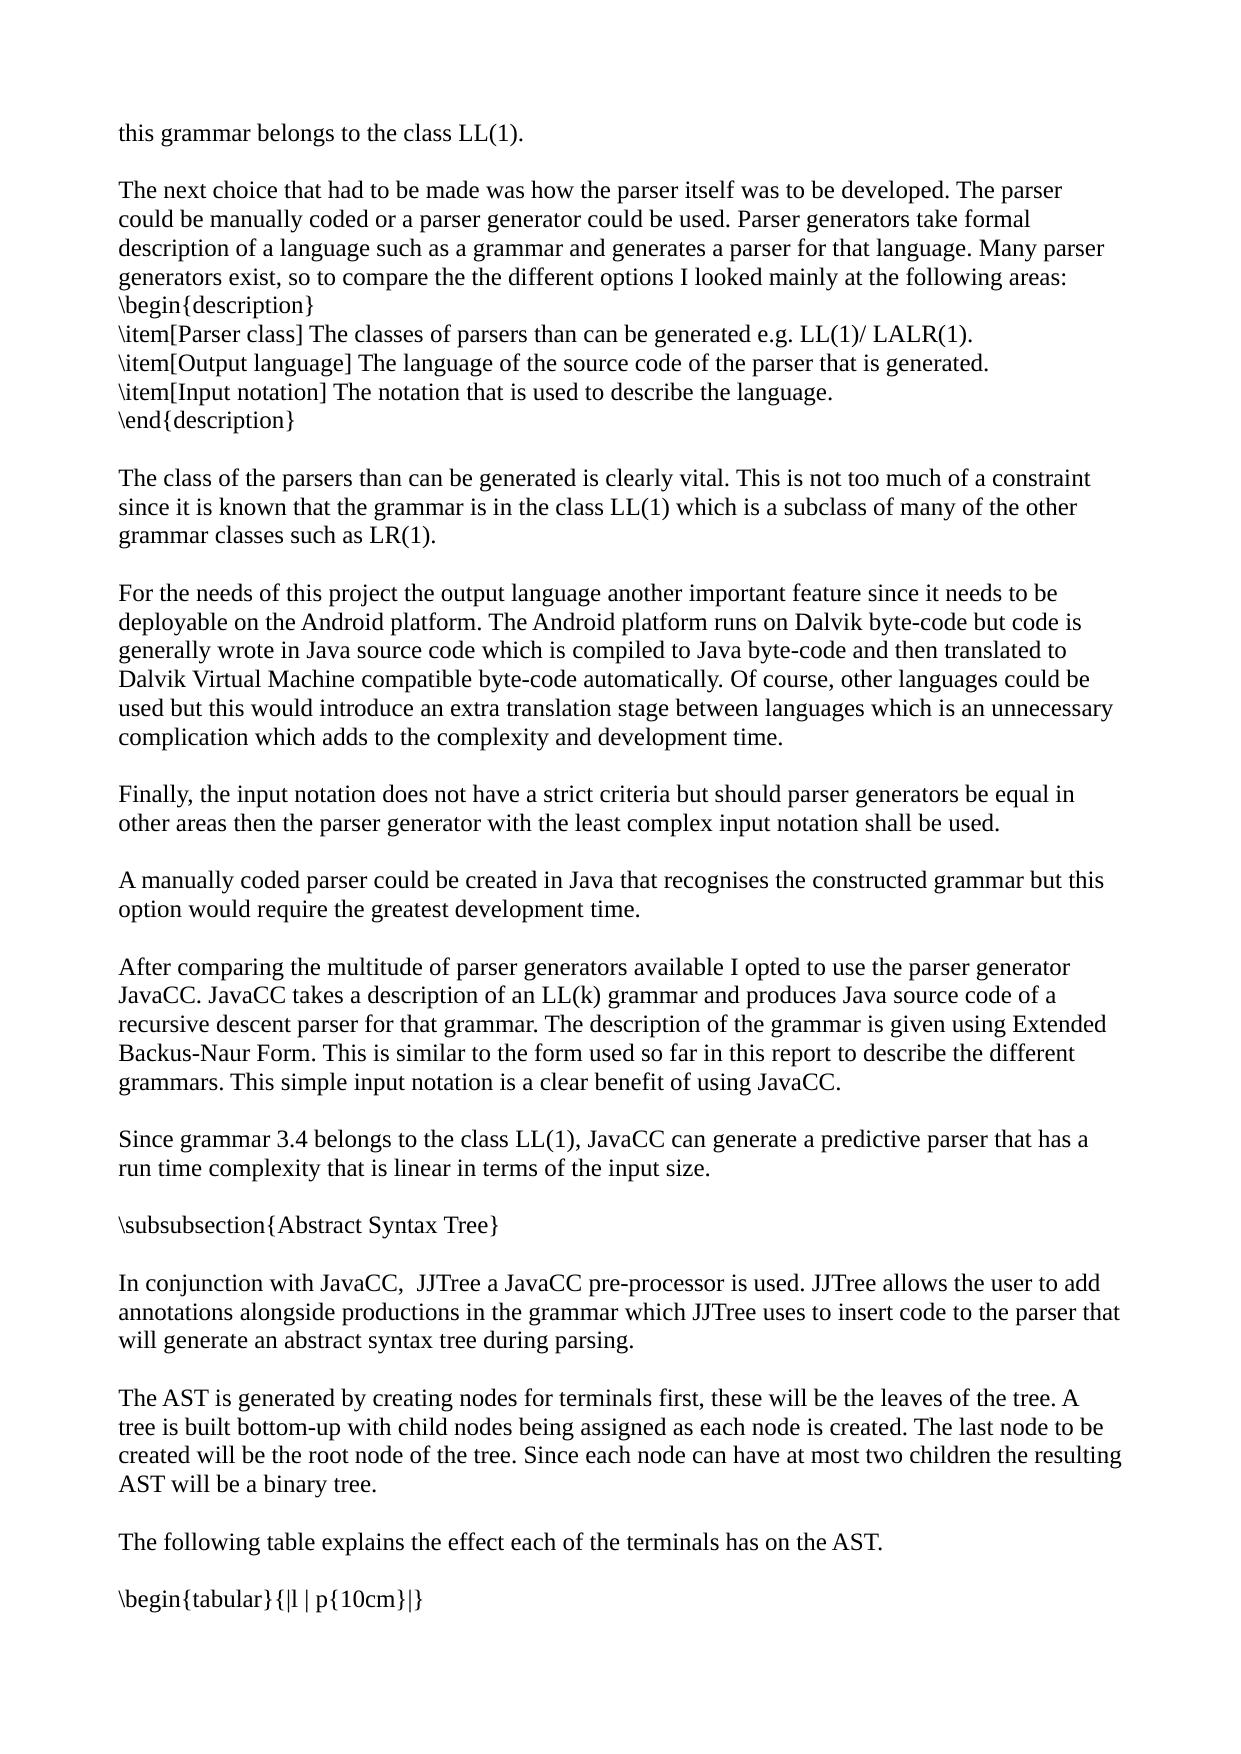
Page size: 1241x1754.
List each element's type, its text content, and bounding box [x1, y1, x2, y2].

text The AST is generated by creating nodes for terminals first, these will be the leaves of the tree. A tree is built bottom-up with child nodes being assigned as each node is created. The last node to be created will be the root node of the tree. Since each node can have at most two children the resulting AST will be a binary tree. [118, 1383, 1122, 1498]
text Since grammar 3.4 belongs to the class LL(1), JavaCC can generate a predictive parser that has a run time complexity that is linear in terms of the input size. [118, 1124, 1122, 1182]
text For the needs of this project the output language another important feature since it needs to be deployable on the Android platform. The Android platform runs on Dalvik byte-code but code is generally wrote in Java source code which is compiled to Java byte-code and then translated to Dalvik Virtual Machine compatible byte-code automatically. Of course, other languages could be used but this would introduce an extra translation stage between languages which is an unnecessary complication which adds to the complexity and development time. [118, 578, 1122, 751]
text \begin{description} [118, 291, 1122, 319]
text \item[Output language] The language of the source code of the parser that is generated. [118, 348, 1122, 377]
text \item[Parser class] The classes of parsers than can be generated e.g. LL(1)/ LALR(1). [118, 319, 1122, 348]
text \subsubsection{Abstract Syntax Tree} [118, 1211, 1122, 1239]
text The next choice that had to be made was how the parser itself was to be developed. The parser could be manually coded or a parser generator could be used. Parser generators take formal description of a language such as a grammar and generates a parser for that language. Many parser generators exist, so to compare the the different options I looked mainly at the following areas: [118, 176, 1122, 291]
text The class of the parsers than can be generated is clearly vital. This is not too much of a constraint since it is known that the grammar is in the class LL(1) which is a subclass of many of the other grammar classes such as LR(1). [118, 463, 1122, 549]
text \end{description} [118, 406, 1122, 434]
text A manually coded parser could be created in Java that recognises the constructed grammar but this option would require the greatest development time. [118, 866, 1122, 923]
text In conjunction with JavaCC, JJTree a JavaCC pre-processor is used. JJTree allows the user to add annotations alongside productions in the grammar which JJTree uses to insert code to the parser that will generate an abstract syntax tree during parsing. [118, 1268, 1122, 1354]
text \item[Input notation] The notation that is used to describe the language. [118, 377, 1122, 406]
text The following table explains the effect each of the terminals has on the AST. [118, 1527, 1122, 1556]
text After comparing the multitude of parser generators available I opted to use the parser generator JavaCC. JavaCC takes a description of an LL(k) grammar and produces Java source code of a recursive descent parser for that grammar. The description of the grammar is given using Extended Backus-Naur Form. This is similar to the form used so far in this report to describe the different grammars. This simple input notation is a clear benefit of using JavaCC. [118, 952, 1122, 1096]
text this grammar belongs to the class LL(1). [118, 118, 1122, 147]
text Finally, the input notation does not have a strict criteria but should parser generators be equal in other areas then the parser generator with the least complex input notation shall be used. [118, 779, 1122, 837]
text \begin{tabular}{|l | p{10cm}|} [118, 1584, 1122, 1613]
